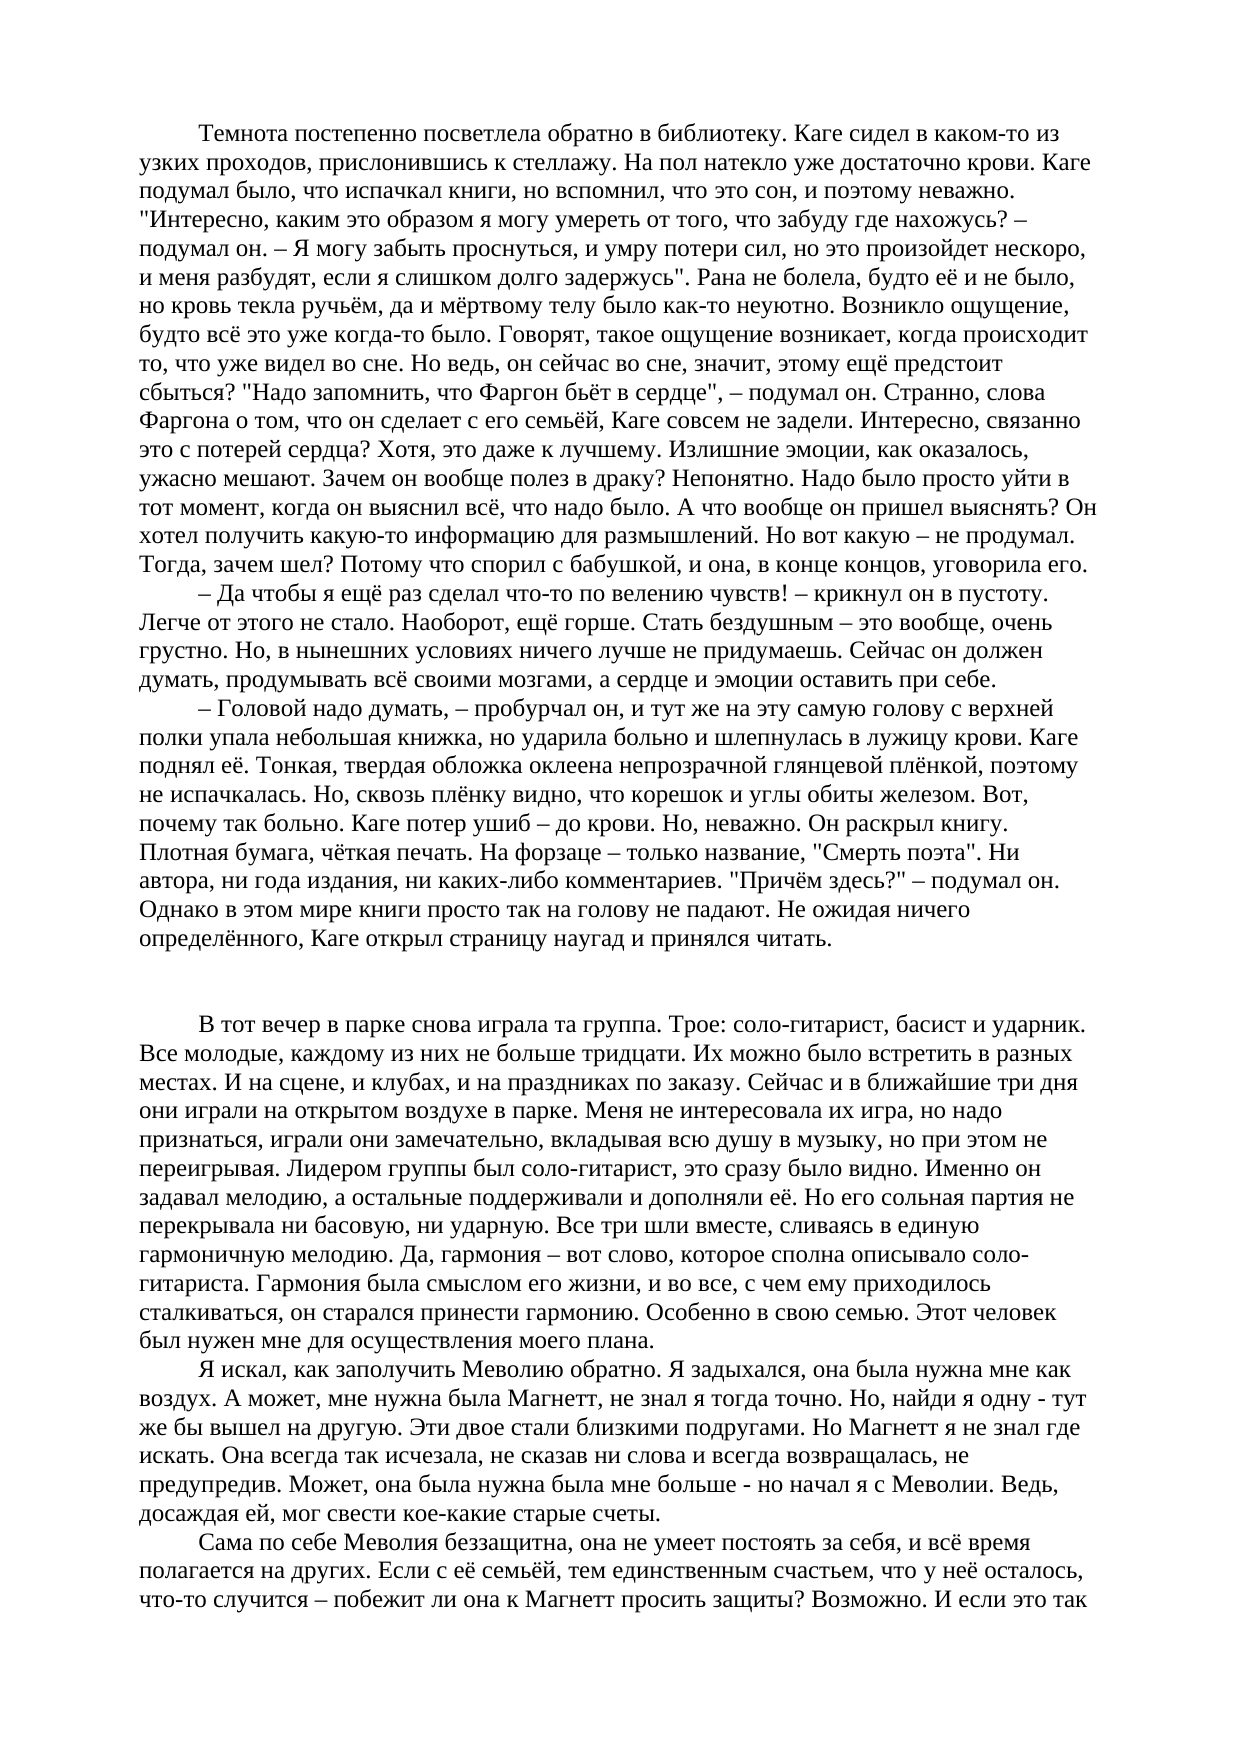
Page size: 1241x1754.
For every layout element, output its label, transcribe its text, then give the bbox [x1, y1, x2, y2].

text Я искал, как заполучить Меволию обратно. Я задыхался, она была нужна мне как воздух. А может, мне нужна была Магнетт, не знал я тогда точно. Но, найди я одну - тут же бы вышел на другую. Эти двое стали близкими подругами. Но Магнетт я не знал где искать. Она всегда так исчезала, не сказав ни слова и всегда возвращалась, не предупредив. Может, она была нужна была мне больше - но начал я с Меволии. Ведь, досаждая ей, мог свести кое-какие старые счеты. [139, 1354, 1101, 1527]
text Темнота постепенно посветлела обратно в библиотеку. Каге сидел в каком-то из узких проходов, прислонившись к стеллажу. На пол натекло уже достаточно крови. Каге подумал было, что испачкал книги, но вспомнил, что это сон, и поэтому неважно. "Интересно, каким это образом я могу умереть от того, что забуду где нахожусь? – подумал он. – Я могу забыть проснуться, и умру потери сил, но это произойдет нескоро, и меня разбудят, если я слишком долго задержусь". Рана не болела, будто её и не было, но кровь текла ручьём, да и мёртвому телу было как-то неуютно. Возникло ощущение, будто всё это уже когда-то было. Говорят, такое ощущение возникает, когда происходит то, что уже видел во сне. Но ведь, он сейчас во сне, значит, этому ещё предстоит сбыться? "Надо запомнить, что Фаргон бьёт в сердце", – подумал он. Странно, слова Фаргона о том, что он сделает с его семьёй, Каге совсем не задели. Интересно, связанно это с потерей сердца? Хотя, это даже к лучшему. Излишние эмоции, как оказалось, ужасно мешают. Зачем он вообще полез в драку? Непонятно. Надо было просто уйти в тот момент, когда он выяснил всё, что надо было. А что вообще он пришел выяснять? Он хотел получить какую-то информацию для размышлений. Но вот какую – не продумал. Тогда, зачем шел? Потому что спорил с бабушкой, и она, в конце концов, уговорила его. [139, 118, 1101, 578]
text – Да чтобы я ещё раз сделал что-то по велению чувств! – крикнул он в пустоту. Легче от этого не стало. Наоборот, ещё горше. Стать бездушным – это вообще, очень грустно. Но, в нынешних условиях ничего лучше не придумаешь. Сейчас он должен думать, продумывать всё своими мозгами, а сердце и эмоции оставить при себе. [139, 578, 1101, 693]
text Сама по себе Меволия беззащитна, она не умеет постоять за себя, и всё время полагается на других. Если с её семьёй, тем единственным счастьем, что у неё осталось, что-то случится – побежит ли она к Магнетт просить защиты? Возможно. И если это так [139, 1527, 1101, 1613]
text – Головой надо думать, – пробурчал он, и тут же на эту самую голову с верхней полки упала небольшая книжка, но ударила больно и шлепнулась в лужицу крови. Каге поднял её. Тонкая, твердая обложка оклеена непрозрачной глянцевой плёнкой, поэтому не испачкалась. Но, сквозь плёнку видно, что корешок и углы обиты железом. Вот, почему так больно. Каге потер ушиб – до крови. Но, неважно. Он раскрыл книгу. Плотная бумага, чёткая печать. На форзаце – только название, "Смерть поэта". Ни автора, ни года издания, ни каких-либо комментариев. "Причём здесь?" – подумал он. Однако в этом мире книги просто так на голову не падают. Не ожидая ничего определённого, Каге открыл страницу наугад и принялся читать. [139, 693, 1101, 952]
text В тот вечер в парке снова играла та группа. Трое: соло-гитарист, басист и ударник. Все молодые, каждому из них не больше тридцати. Их можно было встретить в разных местах. И на сцене, и клубах, и на праздниках по заказу. Сейчас и в ближайшие три дня они играли на открытом воздухе в парке. Меня не интересовала их игра, но надо признаться, играли они замечательно, вкладывая всю душу в музыку, но при этом не переигрывая. Лидером группы был соло-гитарист, это сразу было видно. Именно он задавал мелодию, а остальные поддерживали и дополняли её. Но его сольная партия не перекрывала ни басовую, ни ударную. Все три шли вместе, сливаясь в единую гармоничную мелодию. Да, гармония – вот слово, которое сполна описывало соло-гитариста. Гармония была смыслом его жизни, и во все, с чем ему приходилось сталкиваться, он старался принести гармонию. Особенно в свою семью. Этот человек был нужен мне для осуществления моего плана. [139, 1009, 1101, 1354]
